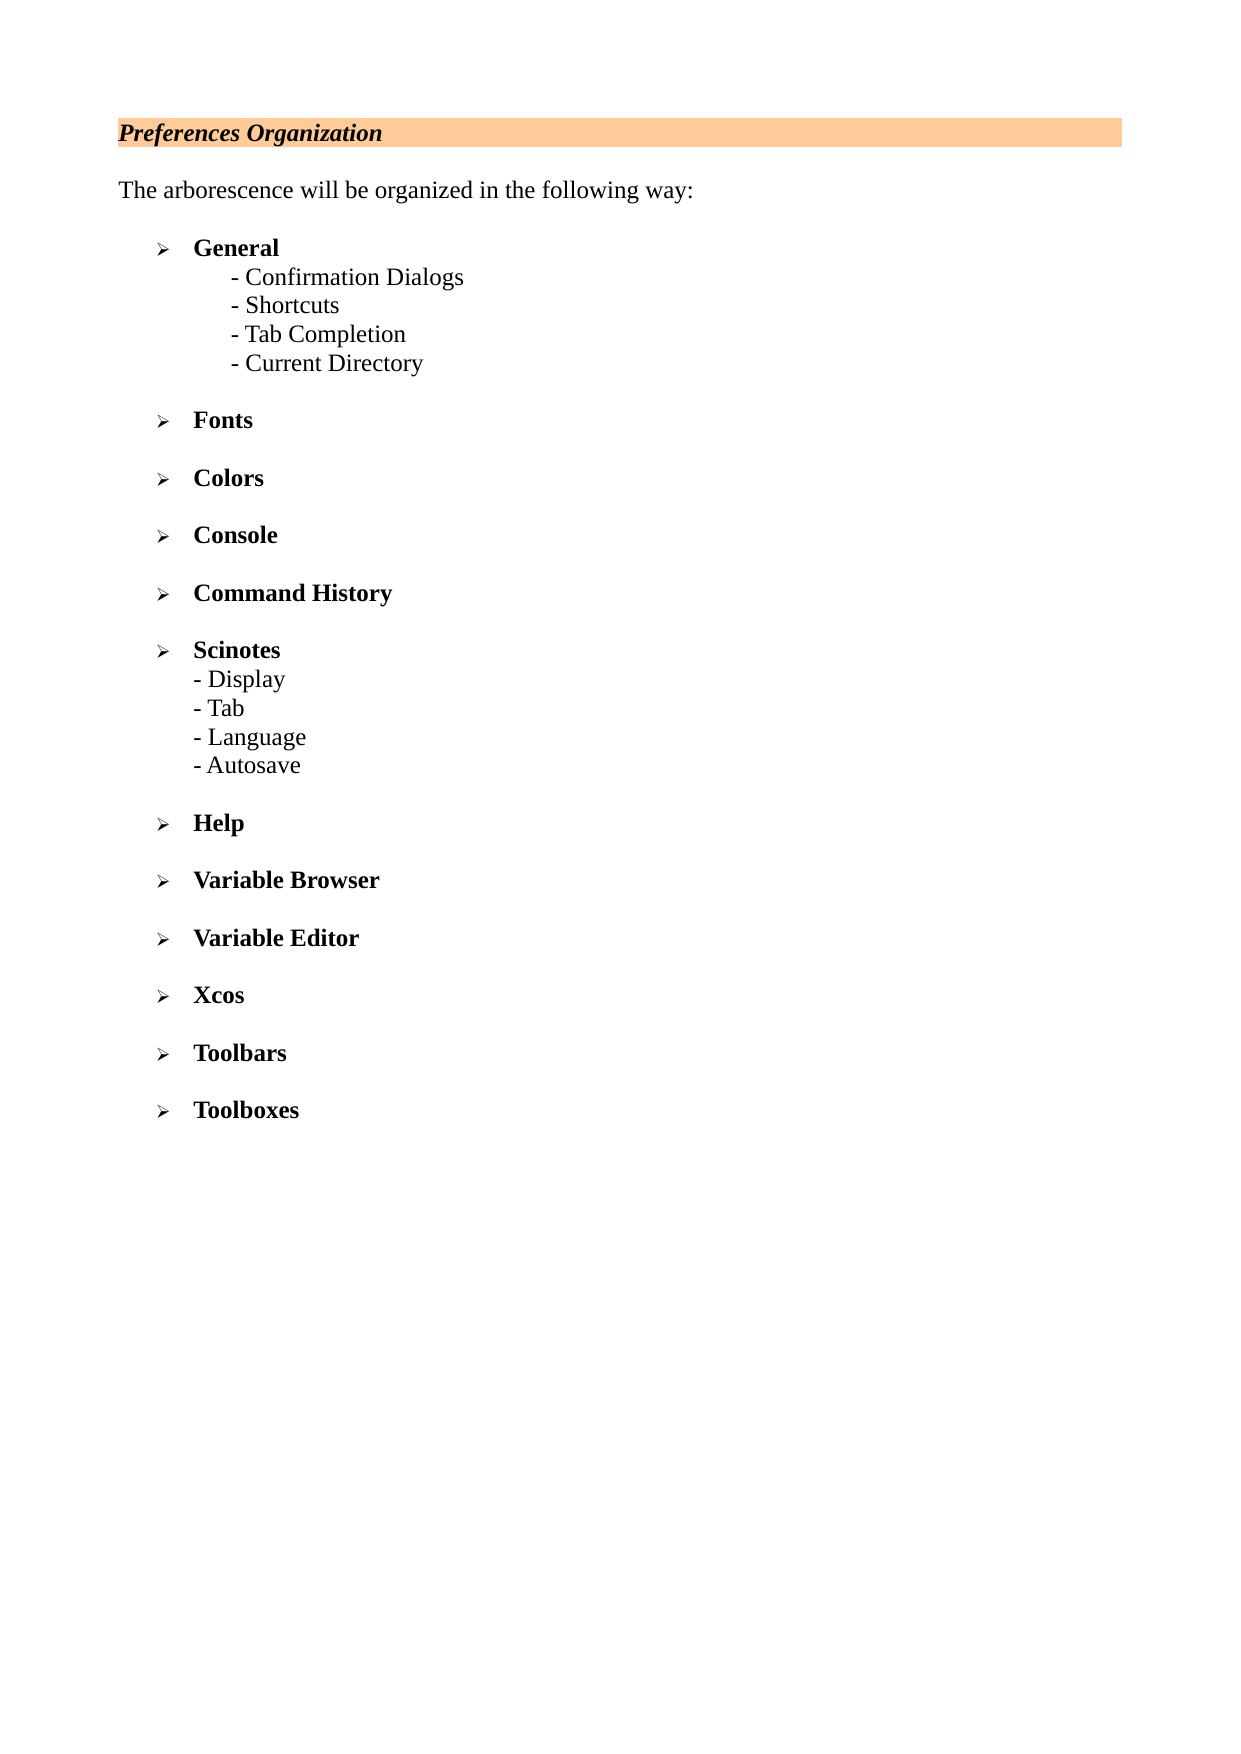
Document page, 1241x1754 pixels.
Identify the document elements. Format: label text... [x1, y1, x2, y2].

list - Current Directory [193, 348, 1122, 377]
list General [156, 233, 1122, 262]
list Colors [156, 463, 1122, 492]
list - Autosave [156, 751, 1122, 779]
list - Tab Completion [193, 319, 1122, 348]
list Help [156, 808, 1122, 837]
list Toolbars [156, 1038, 1122, 1067]
list Variable Browser [156, 866, 1122, 894]
list - Language [156, 722, 1122, 751]
list Variable Editor [156, 923, 1122, 952]
list Scinotes [156, 636, 1122, 664]
text Preferences Organization [118, 118, 1122, 147]
list Fonts [156, 406, 1122, 434]
list Console [156, 521, 1122, 549]
list Xcos [156, 981, 1122, 1009]
list - Shortcuts [193, 291, 1122, 319]
list - Display [156, 664, 1122, 693]
list Command History [156, 578, 1122, 607]
list - Tab [156, 693, 1122, 722]
list - Confirmation Dialogs [193, 262, 1122, 291]
text The arborescence will be organized in the following way: [118, 176, 1122, 204]
list Toolboxes [156, 1096, 1122, 1124]
